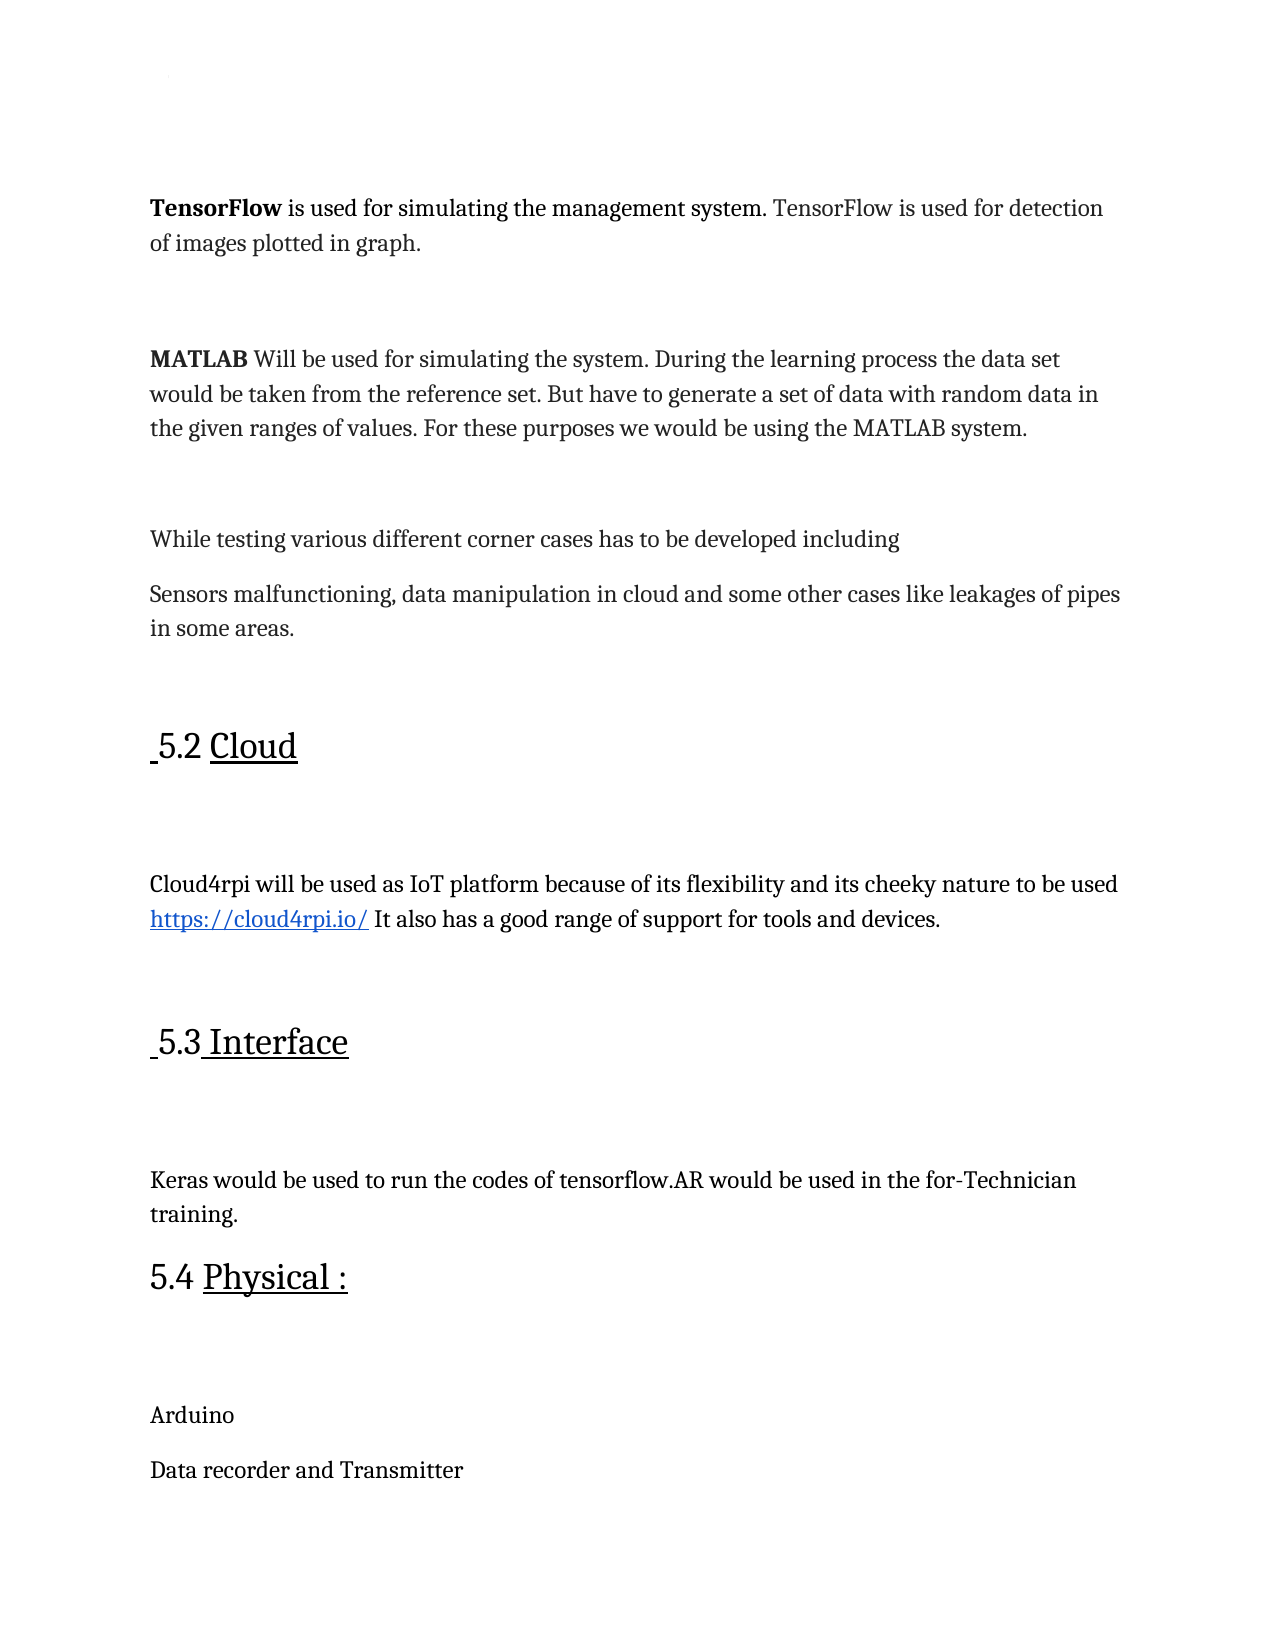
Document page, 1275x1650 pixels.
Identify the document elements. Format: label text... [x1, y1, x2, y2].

text Keras would be used to run the codes of tensorflow.AR would be used in the for-Technician training. [150, 1166, 1125, 1229]
text TensorFlow is used for simulating the management system. TensorFlow is used for detection of images plotted in graph. [150, 194, 1125, 257]
text 5.3 Interface [150, 1021, 1125, 1064]
text 5.4 Physical : [150, 1256, 1125, 1299]
text Data recorder and Transmitter [150, 1456, 1125, 1485]
text While testing various different corner cases has to be developed including [150, 524, 1125, 553]
text 5.2 Cloud [150, 725, 1125, 768]
text Sensors malfunctioning, data manipulation in cloud and some other cases like leakages of pipes in some areas. [150, 580, 1125, 643]
text MATLAB Will be used for simulating the system. During the learning process the data set would be taken from the reference set. But have to generate a set of data with random data in the given ranges of values. For these purposes we would be using the MATLAB system. [150, 345, 1125, 443]
text Arduino [150, 1401, 1125, 1429]
text Cloud4rpi will be used as IoT platform because of its flexibility and its cheeky nature to be used https://cloud4rpi.io/ It also has a good range of support for tools and devices. [150, 870, 1125, 933]
